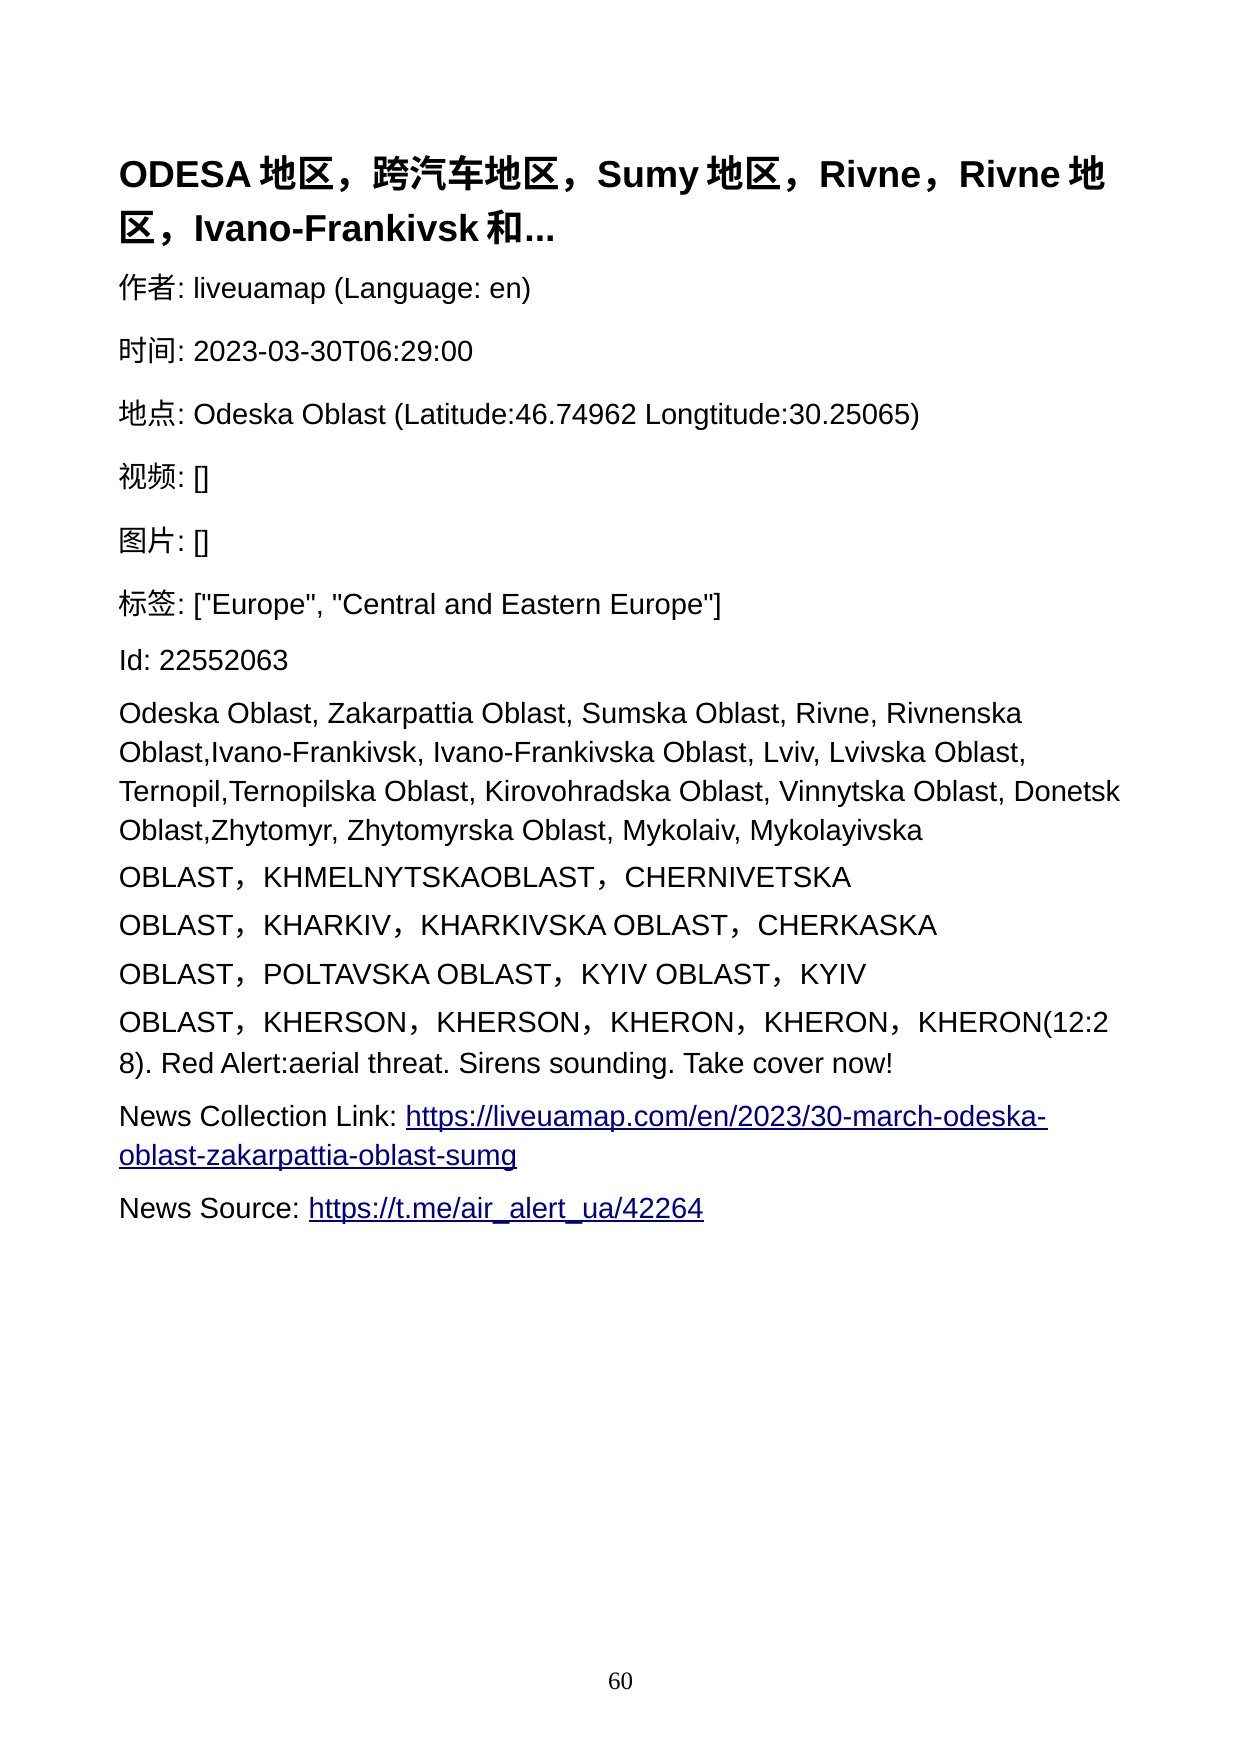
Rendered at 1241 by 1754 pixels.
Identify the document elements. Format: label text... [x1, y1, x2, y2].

text News Collection Link: https://liveuamap.com/en/2023/30-march-odeska-oblast-zakarpattia-oblast-sumg [118, 1099, 1122, 1171]
text Id: 22552063 [118, 643, 1122, 677]
text 地点: Odeska Oblast (Latitude:46.74962 Longtitude:30.25065) [118, 391, 1122, 433]
text 时间: 2023-03-30T06:29:00 [118, 328, 1122, 370]
text 图片: [] [118, 517, 1122, 559]
subtitle ODESA地区，跨汽车地区，Sumy地区，Rivne，Rivne地区，Ivano-Frankivsk和... [118, 143, 1122, 252]
text 标签: ["Europe", "Central and Eastern Europe"] [118, 580, 1122, 622]
text 视频: [] [118, 454, 1122, 496]
text 作者: liveuamap (Language: en) [118, 264, 1122, 307]
text News Source: https://t.me/air_alert_ua/42264 [118, 1191, 1122, 1224]
text Odeska Oblast, Zakarpattia Oblast, Sumska Oblast, Rivne, Rivnenska Oblast,Ivano-Frankivsk, Ivano-Frankivska Oblast, Lviv, Lvivska Oblast, Ternopil,Ternopilska Oblast, Kirovohradska Oblast, Vinnytska Oblast, Donetsk Oblast,Zhytomyr, Zhytomyrska Oblast, Mykolaiv, Mykolayivska OBLAST，KHMELNYTSKAOBLAST，CHERNIVETSKA OBLAST，KHARKIV，KHARKIVSKA OBLAST，CHERKASKA OBLAST，POLTAVSKA OBLAST，KYIV OBLAST，KYIV OBLAST，KHERSON，KHERSON，KHERON，KHERON，KHERON(12:28). Red Alert:aerial threat. Sirens sounding. Take cover now! [118, 696, 1122, 1079]
